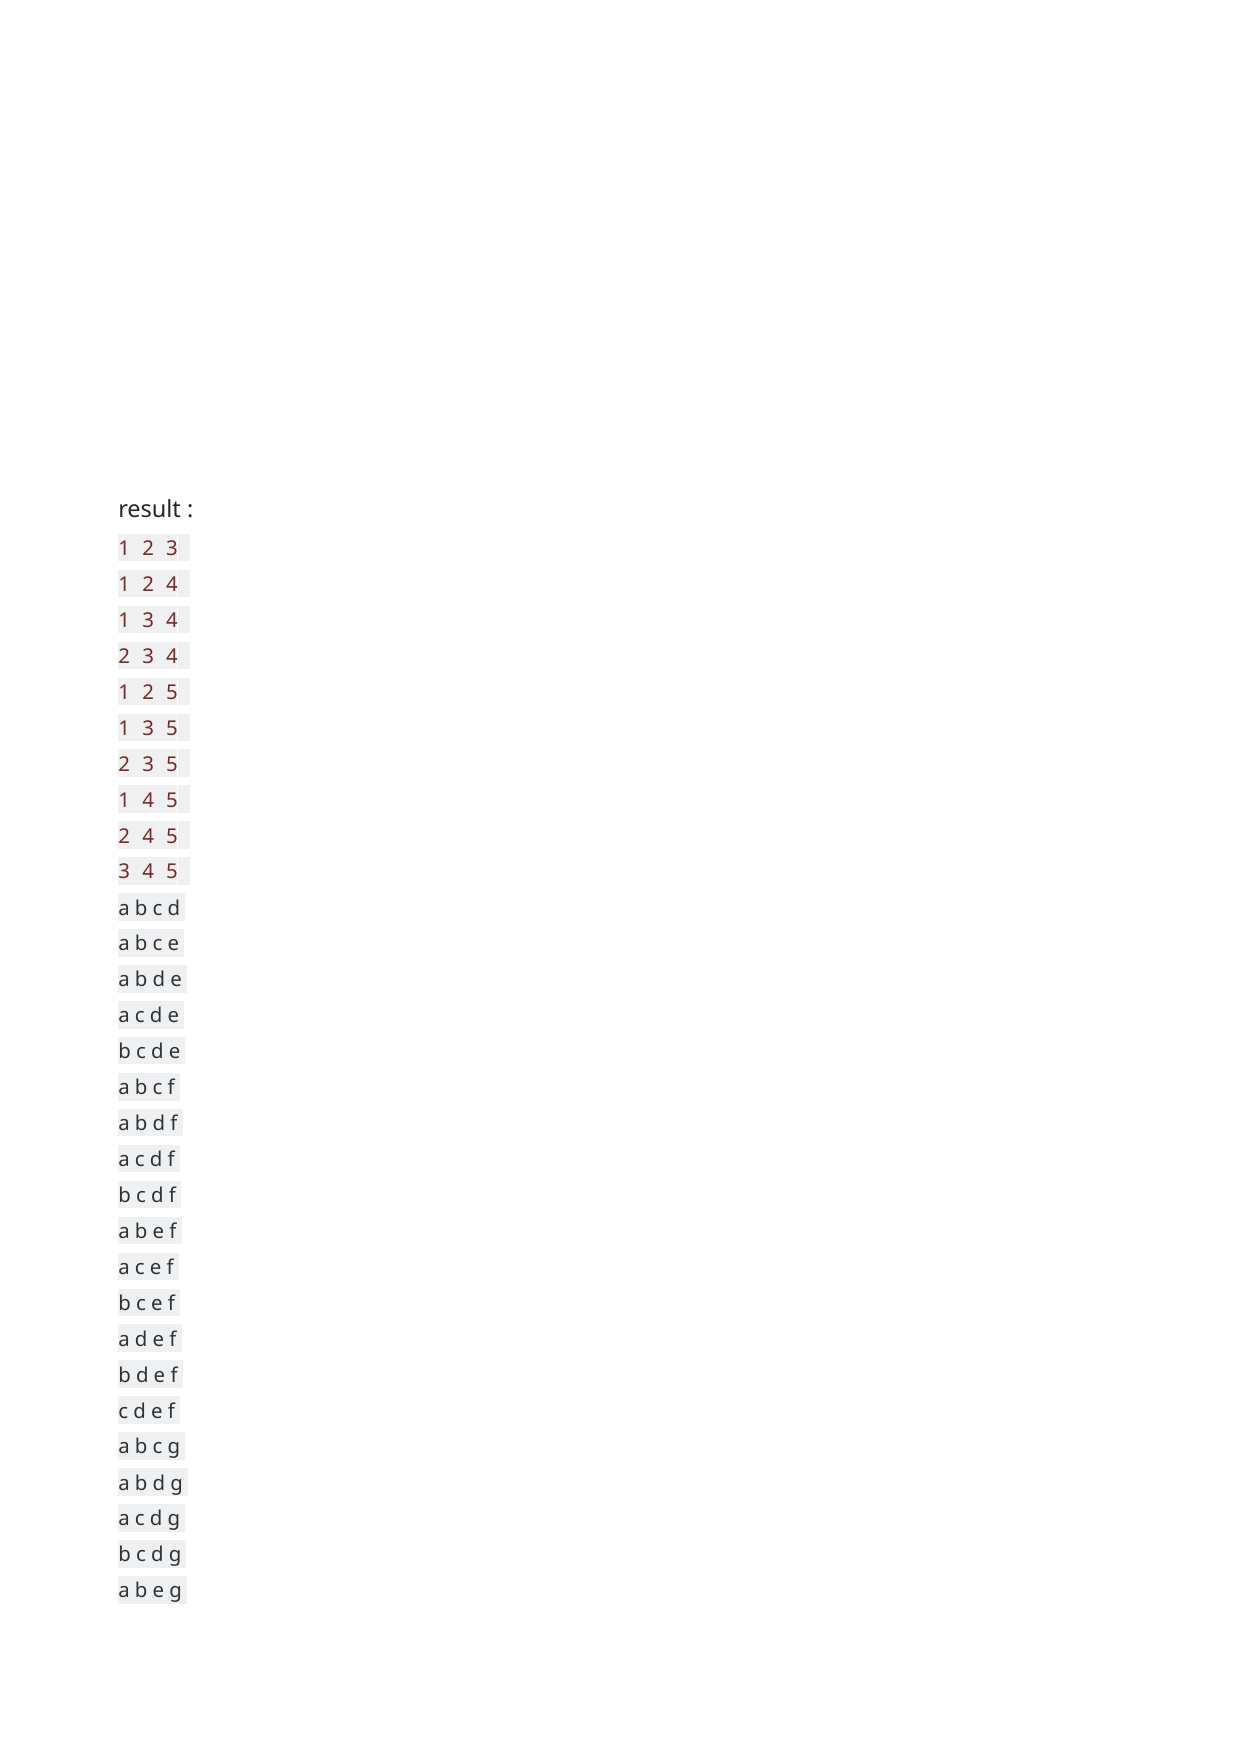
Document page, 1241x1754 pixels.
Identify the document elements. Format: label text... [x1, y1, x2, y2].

text 1 2 3 [118, 534, 1122, 561]
text 1 2 5 [118, 677, 1122, 705]
text a b e f [118, 1217, 1122, 1244]
text a b d e [118, 965, 1122, 993]
text a c d e [118, 1001, 1122, 1029]
text c d e f [118, 1396, 1122, 1424]
text a b d g [118, 1468, 1122, 1496]
text 2 4 5 [118, 821, 1122, 849]
text a b e g [118, 1576, 1122, 1604]
text result : [118, 492, 1122, 524]
text 1 4 5 [118, 785, 1122, 813]
text b c d f [118, 1181, 1122, 1208]
text 1 3 5 [118, 713, 1122, 741]
text b c d e [118, 1037, 1122, 1064]
text a c d g [118, 1504, 1122, 1532]
text a c e f [118, 1252, 1122, 1280]
text 2 3 5 [118, 749, 1122, 777]
text 1 2 4 [118, 570, 1122, 597]
text a c d f [118, 1145, 1122, 1172]
text a b c g [118, 1432, 1122, 1460]
text 1 3 4 [118, 606, 1122, 633]
text a d e f [118, 1324, 1122, 1352]
text a b c f [118, 1073, 1122, 1101]
text 2 3 4 [118, 642, 1122, 669]
text a b c e [118, 929, 1122, 957]
text b c e f [118, 1288, 1122, 1316]
text a b c d [118, 893, 1122, 921]
text 3 4 5 [118, 857, 1122, 885]
text a b d f [118, 1109, 1122, 1136]
text b d e f [118, 1360, 1122, 1388]
text b c d g [118, 1540, 1122, 1568]
